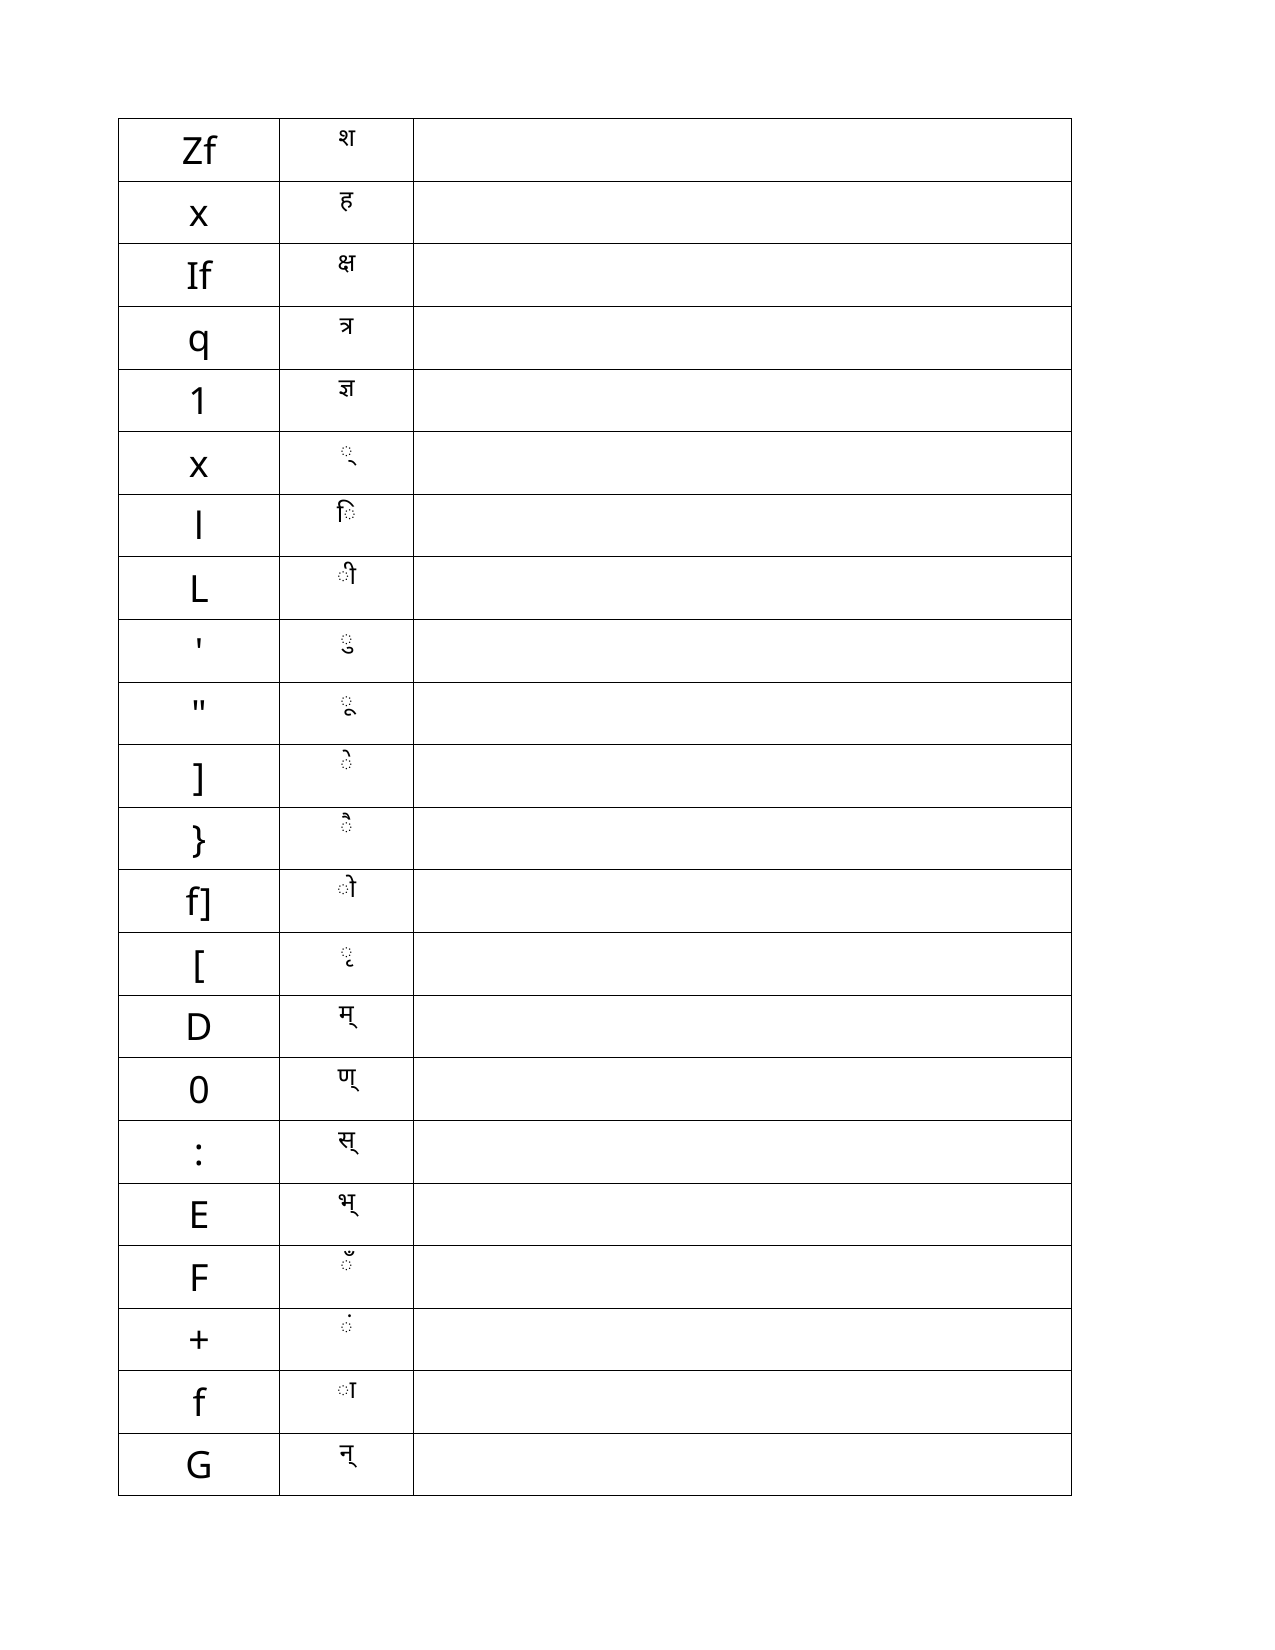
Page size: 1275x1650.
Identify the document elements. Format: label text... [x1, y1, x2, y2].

table_cell [414, 182, 1071, 243]
table_cell L [119, 557, 279, 619]
table_cell ी [280, 557, 413, 619]
table_cell [414, 683, 1071, 744]
table_cell [414, 244, 1071, 306]
table_cell " [119, 683, 279, 744]
table_cell भ् [280, 1184, 413, 1245]
table_cell ा [280, 1371, 413, 1433]
table_cell ं [280, 1309, 413, 1370]
table_cell ो [280, 870, 413, 932]
table_cell ् [280, 432, 413, 494]
table_cell ज्ञ [280, 370, 413, 431]
table_cell [414, 1184, 1071, 1245]
table_cell [414, 996, 1071, 1057]
table_cell [414, 1058, 1071, 1120]
table_cell x [119, 182, 279, 243]
table_cell े [280, 745, 413, 807]
table_cell ू [280, 683, 413, 744]
table_cell [414, 1121, 1071, 1182]
table_cell ृ [280, 933, 413, 994]
table_cell [414, 1309, 1071, 1370]
table_cell E [119, 1184, 279, 1245]
table_cell [414, 495, 1071, 556]
table_cell [414, 557, 1071, 619]
table_cell ' [119, 620, 279, 682]
table_cell [414, 119, 1071, 181]
table_cell q [119, 307, 279, 368]
table_cell [414, 620, 1071, 682]
table_cell [414, 432, 1071, 494]
table_cell } [119, 808, 279, 869]
table_cell If [119, 244, 279, 306]
table_cell [414, 1434, 1071, 1495]
table_cell [414, 307, 1071, 368]
table_cell [ [119, 933, 279, 994]
table_cell Zf [119, 119, 279, 181]
table_cell म् [280, 996, 413, 1057]
table_cell ि [280, 495, 413, 556]
table_cell ण् [280, 1058, 413, 1120]
table_cell ै [280, 808, 413, 869]
table_cell त्र [280, 307, 413, 368]
table_cell ु [280, 620, 413, 682]
table_cell ] [119, 745, 279, 807]
table_cell [414, 808, 1071, 869]
table_cell [414, 1371, 1071, 1433]
table_cell [414, 745, 1071, 807]
table_cell 0 [119, 1058, 279, 1120]
table_cell f] [119, 870, 279, 932]
table_cell 1 [119, 370, 279, 431]
table_cell : [119, 1121, 279, 1182]
table_cell ह [280, 182, 413, 243]
table_cell ँ [280, 1246, 413, 1308]
table_cell l [119, 495, 279, 556]
table_cell f [119, 1371, 279, 1433]
table_cell F [119, 1246, 279, 1308]
table_cell क्ष [280, 244, 413, 306]
table_cell [414, 1246, 1071, 1308]
table_cell + [119, 1309, 279, 1370]
table_cell [414, 870, 1071, 932]
table_cell G [119, 1434, 279, 1495]
table_cell स् [280, 1121, 413, 1182]
table_cell x [119, 432, 279, 494]
table_cell [414, 933, 1071, 994]
table_cell न् [280, 1434, 413, 1495]
table_cell श [280, 119, 413, 181]
table_cell [414, 370, 1071, 431]
table_cell D [119, 996, 279, 1057]
